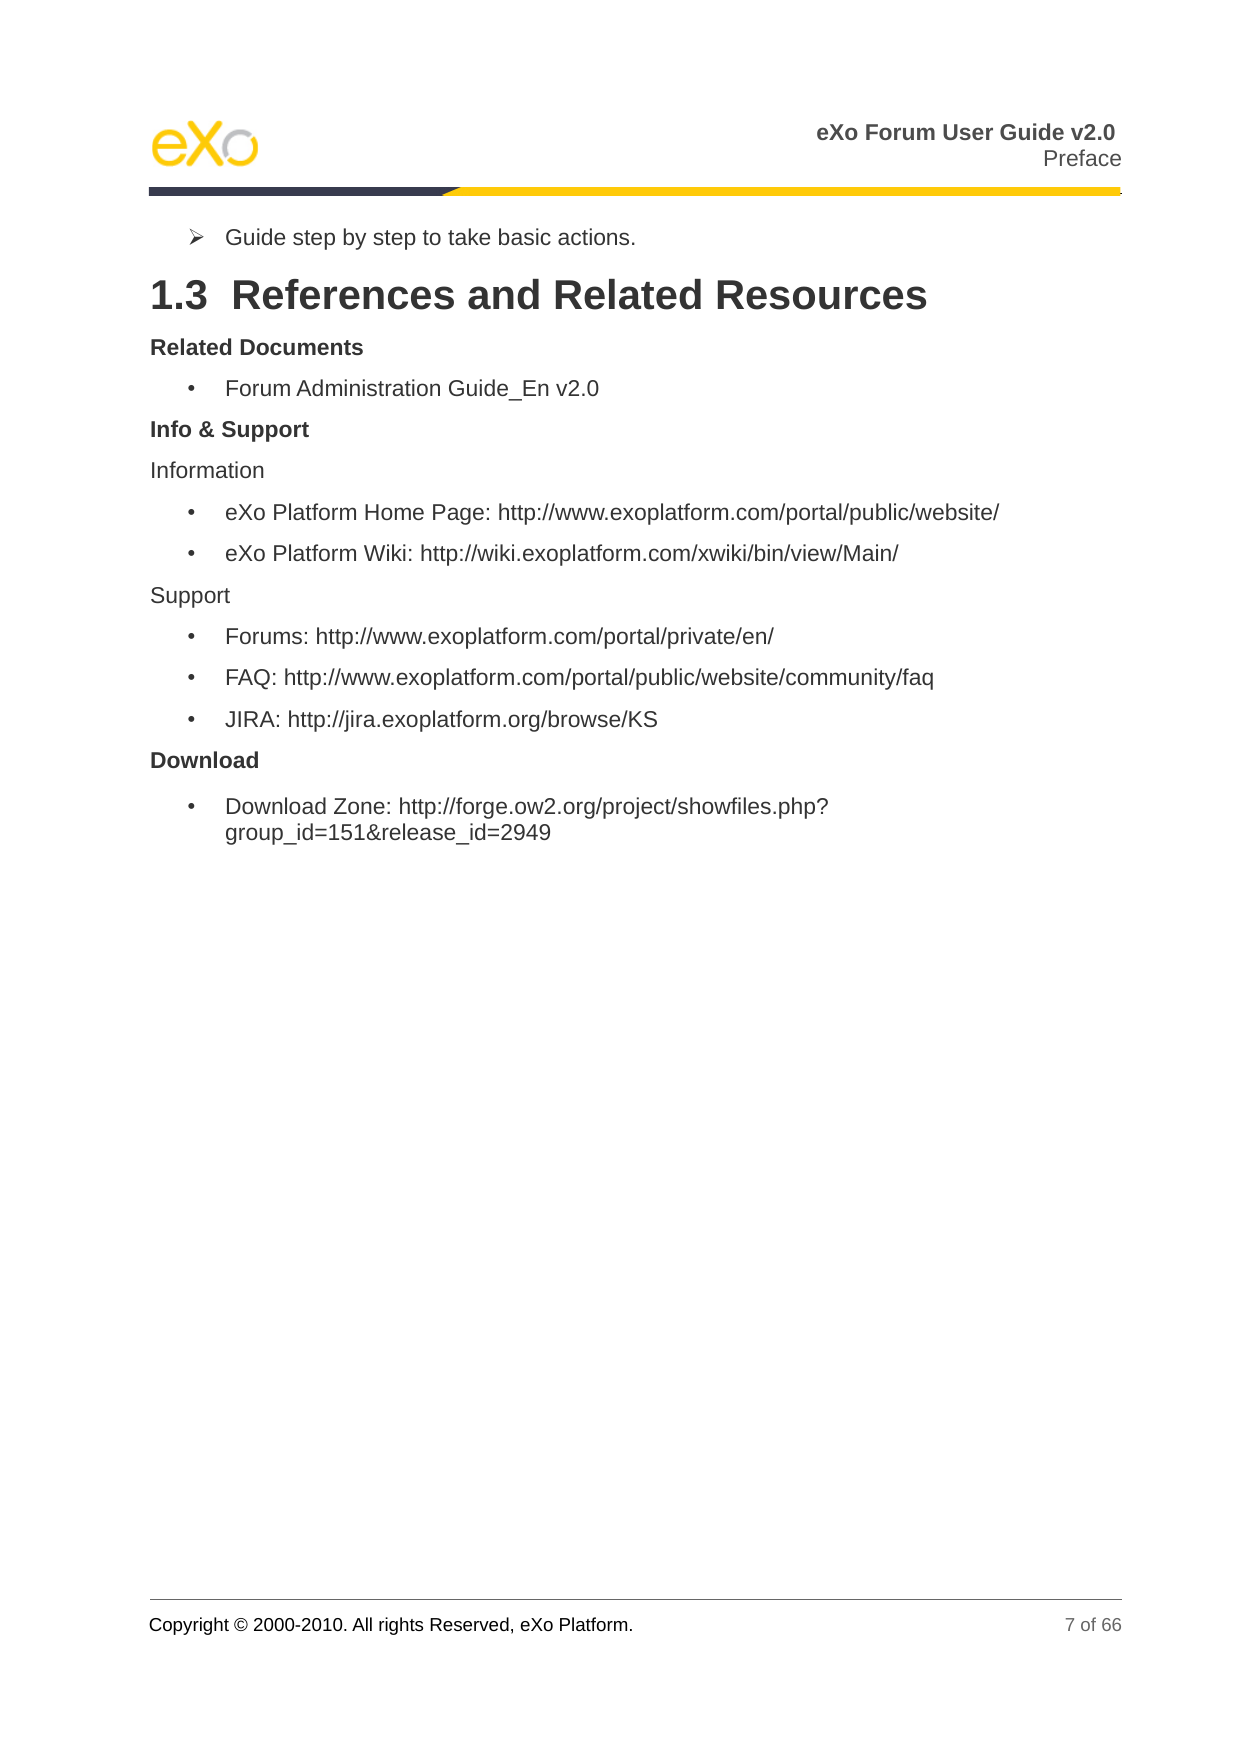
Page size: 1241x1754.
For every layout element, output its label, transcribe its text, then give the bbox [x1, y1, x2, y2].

list FAQ: http://www.exoplatform.com/portal/public/website/community/faq [187, 664, 1122, 691]
picture [148, 187, 1121, 196]
list eXo Platform Home Page: http://www.exoplatform.com/portal/public/website/ [187, 499, 1122, 525]
text Information [150, 457, 1122, 484]
text Download [150, 747, 1122, 773]
list eXo Platform Wiki: http://wiki.exoplatform.com/xwiki/bin/view/Main/ [187, 540, 1122, 567]
list Forums: http://www.exoplatform.com/portal/private/en/ [187, 623, 1122, 649]
list Download Zone: http://forge.ow2.org/project/showfiles.php?group_id=151&release_id=2949 [187, 793, 1122, 846]
text Related Documents [150, 333, 1122, 360]
text Support [150, 582, 1122, 608]
subtitle References and Related Resources [150, 271, 1122, 318]
list Forum Administration Guide_En v2.0 [187, 375, 1122, 401]
picture [152, 120, 259, 167]
list Guide step by step to take basic actions. [187, 223, 1122, 250]
list JIRA: http://jira.exoplatform.org/browse/KS [187, 706, 1122, 732]
text Info & Support [150, 416, 1122, 442]
